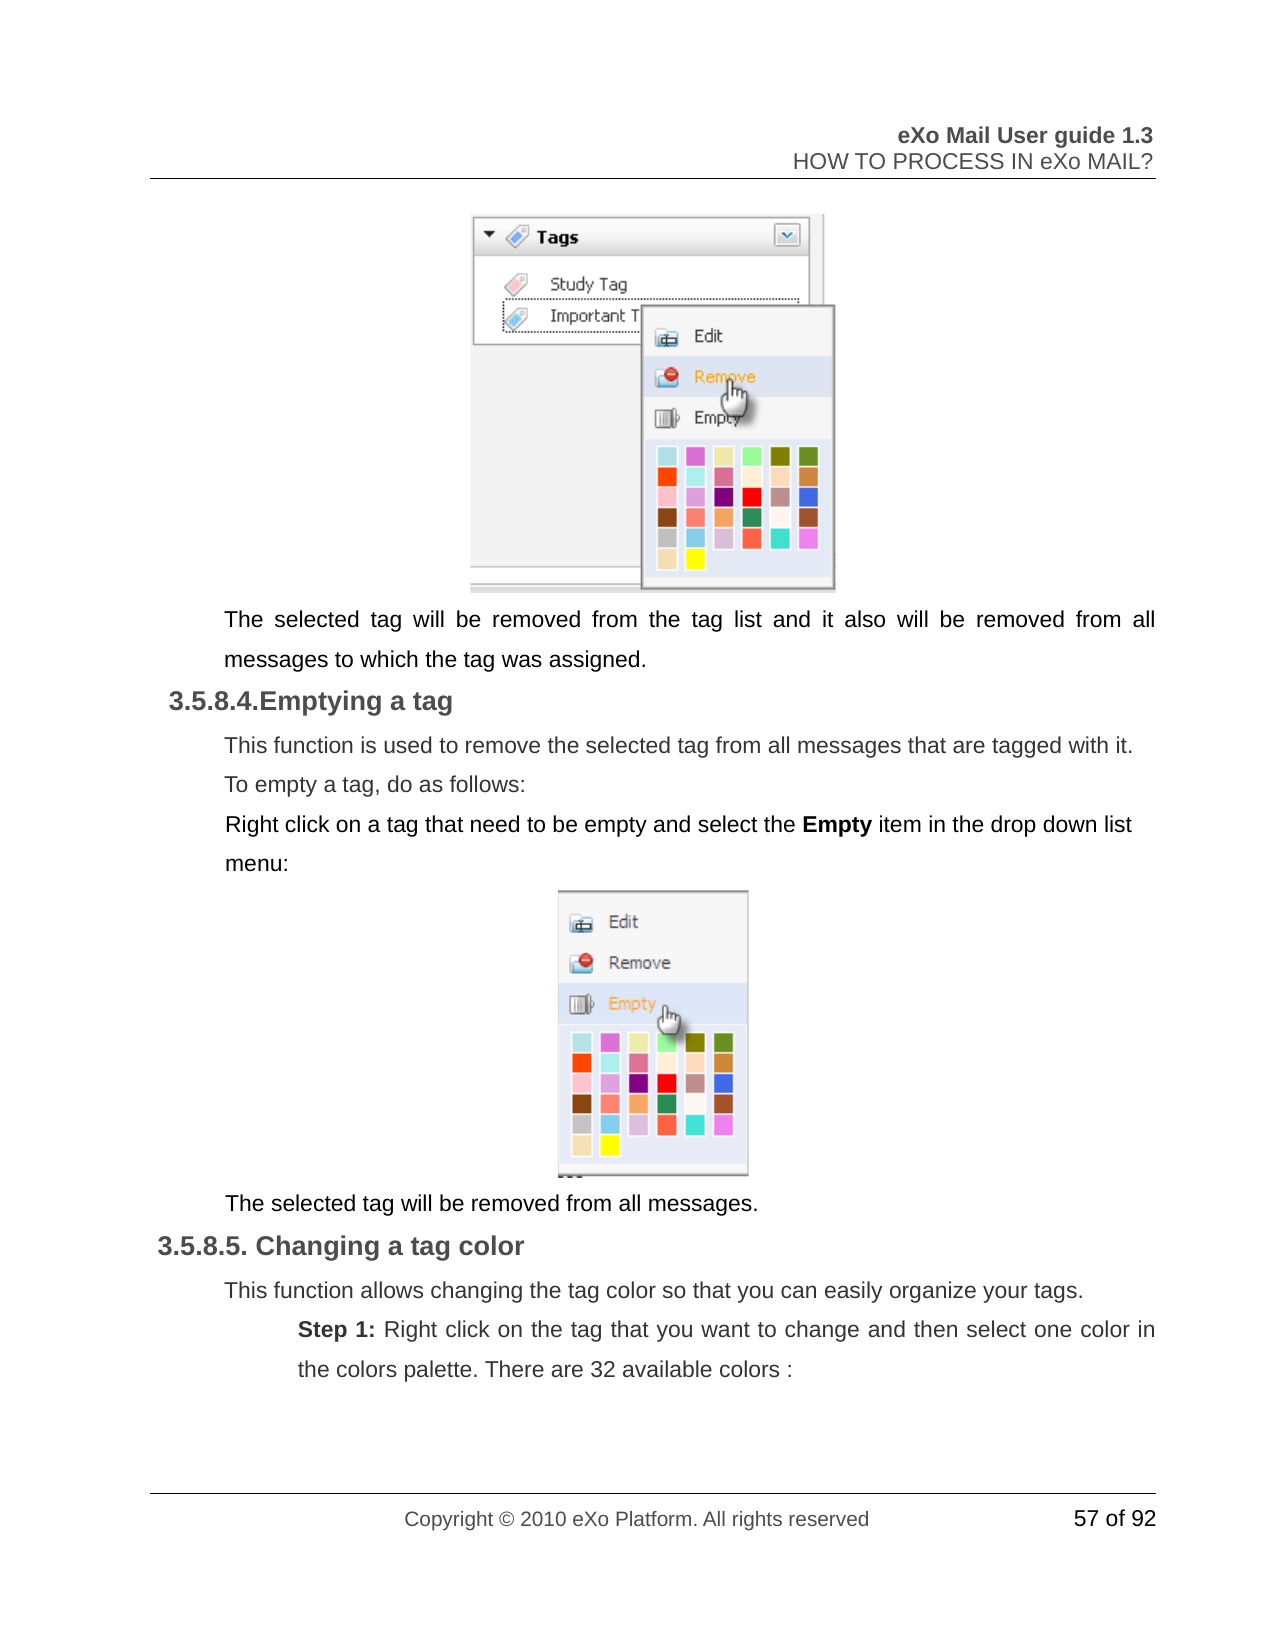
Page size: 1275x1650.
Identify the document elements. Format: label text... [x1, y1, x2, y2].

text This function allows changing the tag color so that you can easily organize your tags. [224, 1277, 1156, 1303]
picture [470, 214, 837, 593]
list The selected tag will be removed from all messages. [187, 890, 1156, 1217]
text This function is used to remove the selected tag from all messages that are tagged with it. [224, 732, 1156, 758]
text Step 1: Right click on the tag that you want to change and then select one color in the colors palette. There are 32 available colors : [298, 1316, 1156, 1382]
picture [557, 889, 749, 1178]
text To empty a tag, do as follows: [224, 771, 1156, 798]
list Right click on a tag that need to be empty and select the Empty item in the drop down list menu: [187, 811, 1156, 877]
subtitle 3.5.8.5. Changing a tag color [150, 1230, 1156, 1261]
text The selected tag will be removed from the tag list and it also will be removed from all messages to which the tag was assigned. [224, 208, 1156, 672]
subtitle Emptying a tag [169, 685, 1156, 716]
